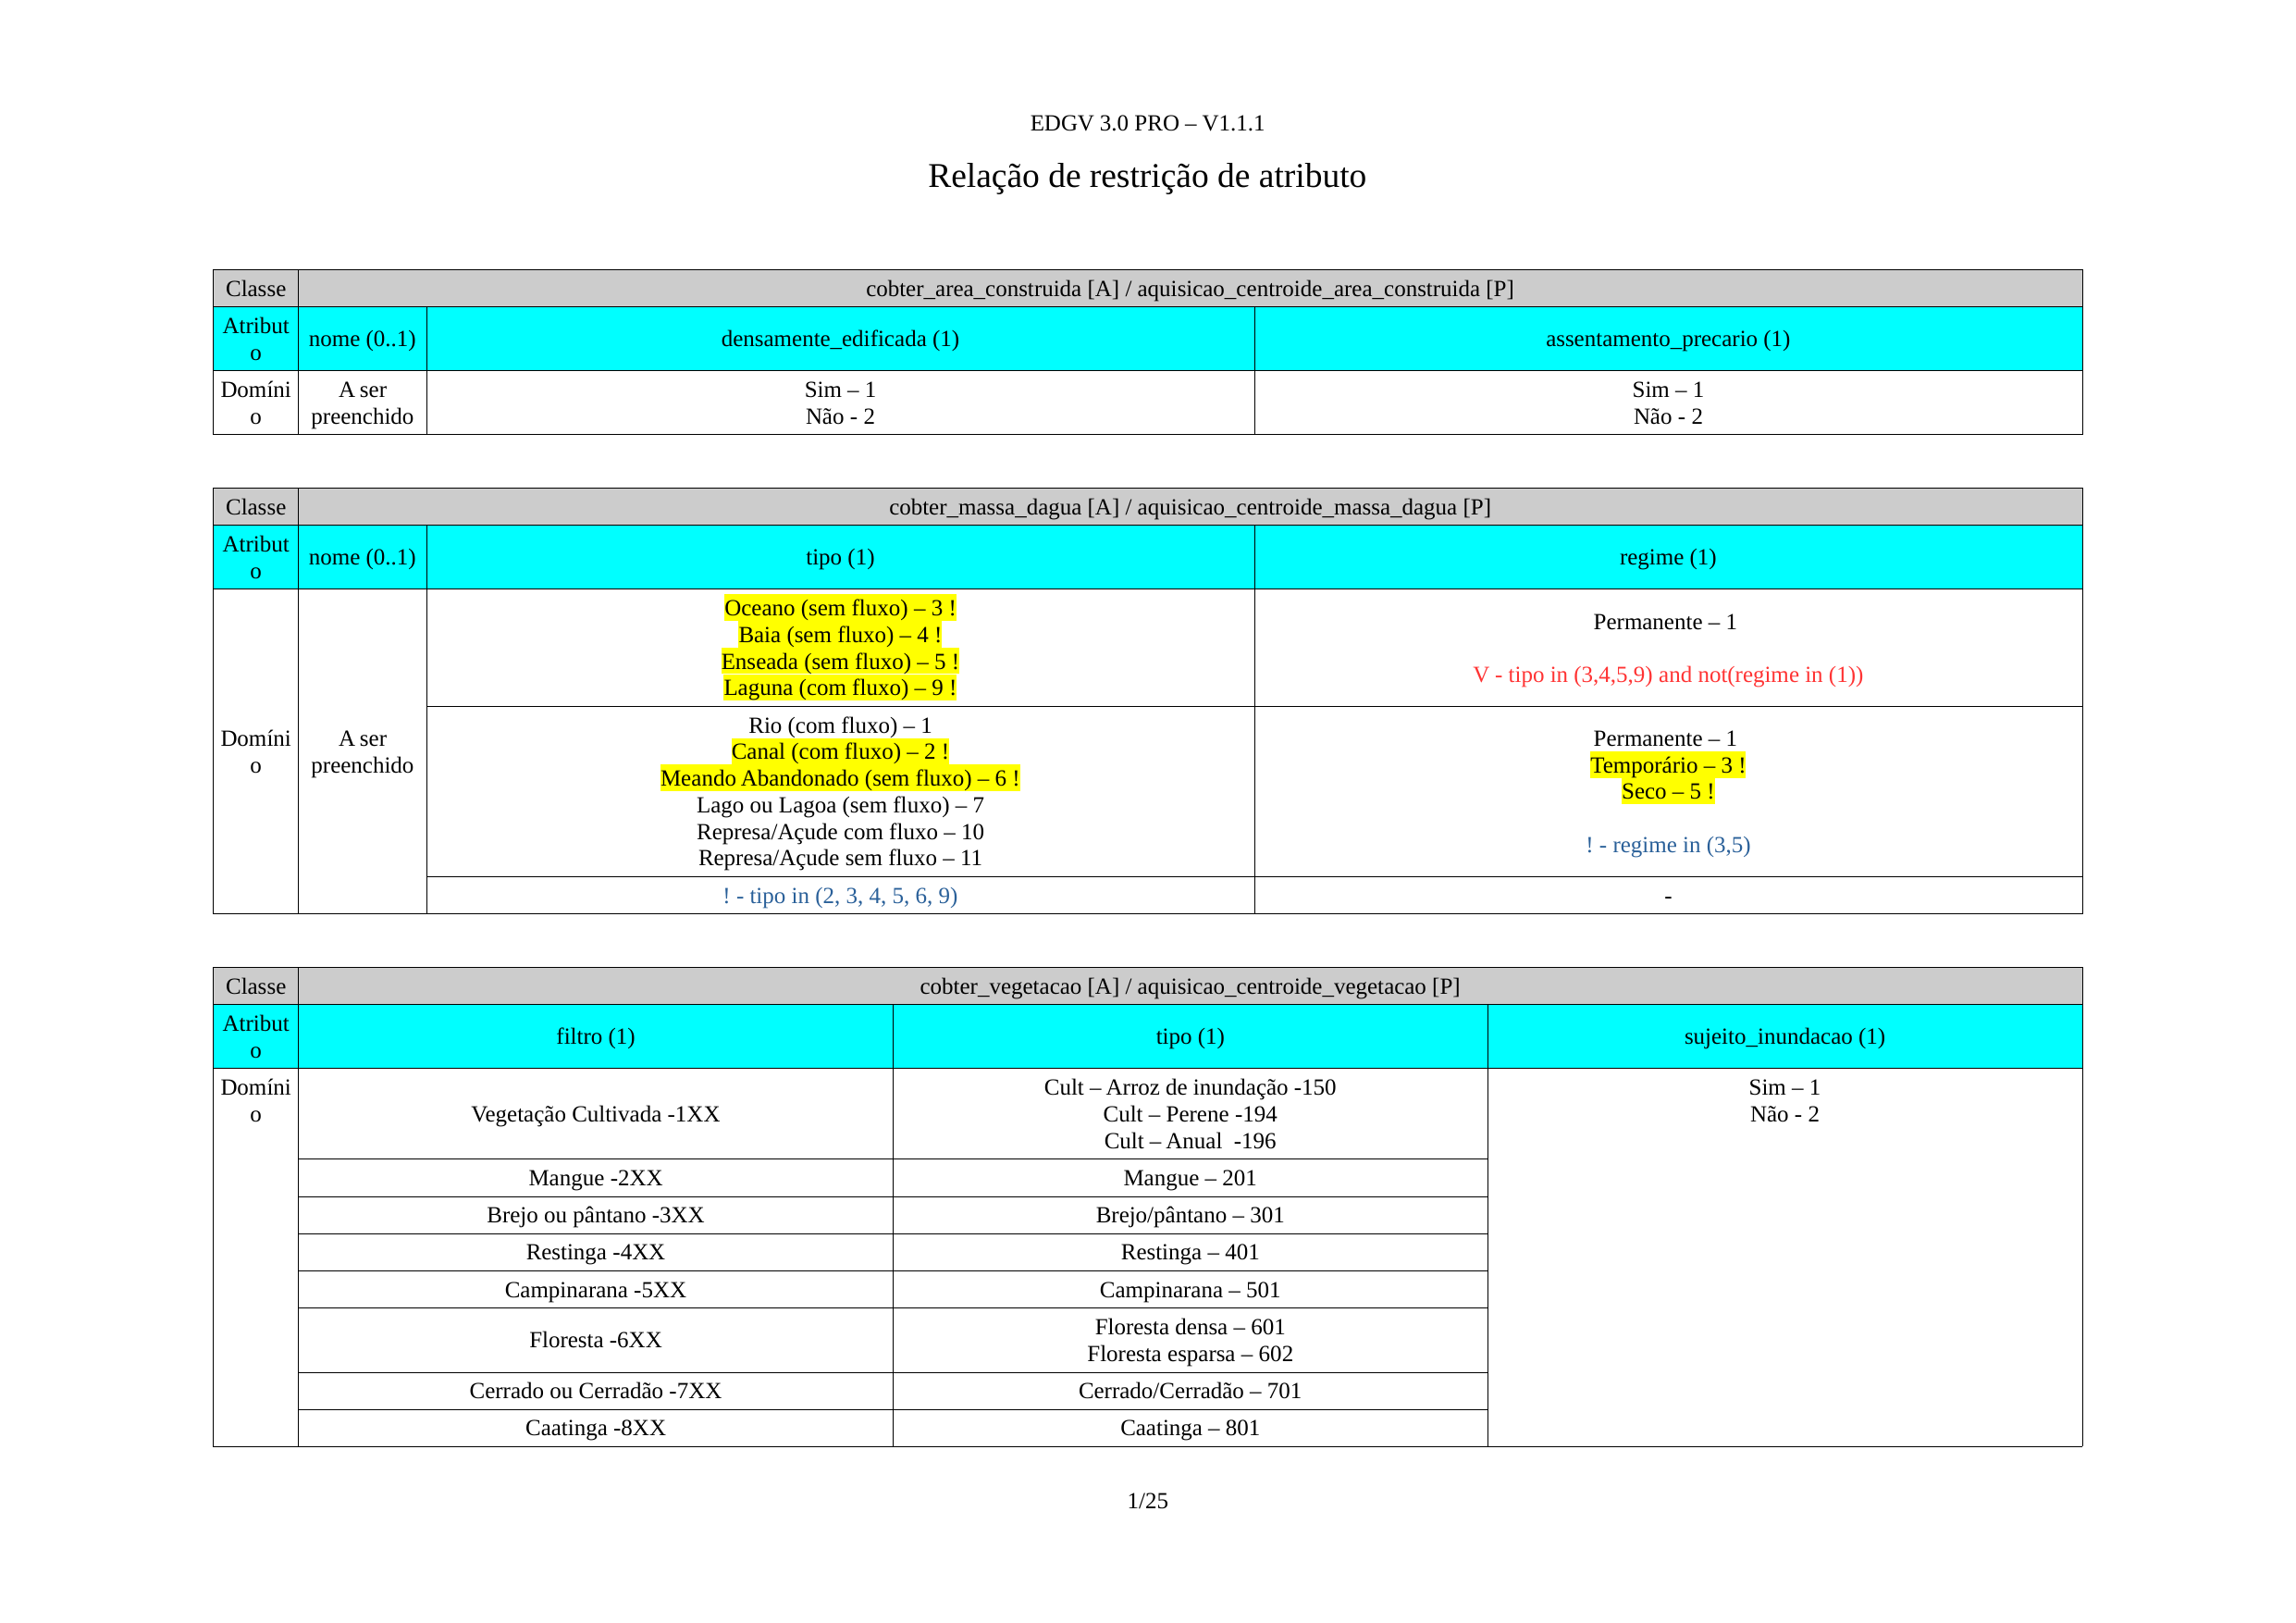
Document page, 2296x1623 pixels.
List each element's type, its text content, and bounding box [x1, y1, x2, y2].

table_cell Cerrado ou Cerradão -7XX [299, 1373, 893, 1409]
table_cell Brejo/pântano – 301 [894, 1197, 1487, 1233]
table_cell Campinarana -5XX [299, 1271, 893, 1307]
table_cell Sim – 1 Não - 2 [427, 371, 1254, 434]
text Relação de restrição de atributo [109, 155, 2186, 194]
table_cell Cult – Arroz de inundação -150 Cult – Perene -194 Cult – Anual -196 [894, 1069, 1487, 1158]
table_cell tipo (1) [894, 1005, 1487, 1068]
table_cell Oceano (sem fluxo) – 3 ! Baia (sem fluxo) – 4 ! Enseada (sem fluxo) – 5 ! Laguna (com fluxo) – 9 ! [427, 589, 1254, 706]
table_cell filtro (1) [299, 1005, 893, 1068]
table_cell Caatinga – 801 [894, 1410, 1487, 1446]
table_cell Cerrado/Cerradão – 701 [894, 1373, 1487, 1409]
table_cell Campinarana – 501 [894, 1271, 1487, 1307]
table_cell Sim – 1 Não - 2 [1488, 1069, 2082, 1446]
table_cell A ser preenchido [299, 371, 426, 434]
table_cell Vegetação Cultivada -1XX [299, 1069, 893, 1158]
table_header Classe [214, 270, 298, 306]
table_cell ! - tipo in (2, 3, 4, 5, 6, 9) [427, 877, 1254, 913]
table_cell nome (0..1) [299, 526, 426, 588]
table_cell Restinga – 401 [894, 1234, 1487, 1270]
table_cell densamente_edificada (1) [427, 307, 1254, 370]
table_cell Atributo [214, 1005, 298, 1068]
table_cell Domínio [214, 371, 298, 434]
table_cell Permanente – 1 V - tipo in (3,4,5,9) and not(regime in (1)) [1255, 589, 2082, 706]
table_cell Brejo ou pântano -3XX [299, 1197, 893, 1233]
table_cell Floresta densa – 601 Floresta esparsa – 602 [894, 1308, 1487, 1371]
table_cell - [1255, 877, 2082, 913]
table_cell Restinga -4XX [299, 1234, 893, 1270]
table_cell nome (0..1) [299, 307, 426, 370]
table_cell tipo (1) [427, 526, 1254, 588]
table_cell Atributo [214, 526, 298, 588]
table_cell regime (1) [1255, 526, 2082, 588]
table_cell assentamento_precario (1) [1255, 307, 2082, 370]
table_cell Mangue – 201 [894, 1159, 1487, 1196]
table_header cobter_massa_dagua [A] / aquisicao_centroide_massa_dagua [P] [299, 489, 2082, 525]
table_cell Floresta -6XX [299, 1308, 893, 1371]
table_cell Domínio [214, 589, 298, 913]
table_cell A ser preenchido [299, 589, 426, 913]
table_cell Domínio [214, 1069, 298, 1446]
text EDGV 3.0 PRO – V1.1.1 [109, 109, 2186, 136]
table_header cobter_area_construida [A] / aquisicao_centroide_area_construida [P] [299, 270, 2082, 306]
table_header Classe [214, 968, 298, 1004]
table_cell Caatinga -8XX [299, 1410, 893, 1446]
table_cell Mangue -2XX [299, 1159, 893, 1196]
table_cell sujeito_inundacao (1) [1488, 1005, 2082, 1068]
table_header Classe [214, 489, 298, 525]
table_cell Atributo [214, 307, 298, 370]
table_cell Permanente – 1 Temporário – 3 ! Seco – 5 ! ! - regime in (3,5) [1255, 707, 2082, 876]
table_cell Sim – 1 Não - 2 [1255, 371, 2082, 434]
table_header cobter_vegetacao [A] / aquisicao_centroide_vegetacao [P] [299, 968, 2082, 1004]
table_cell Rio (com fluxo) – 1 Canal (com fluxo) – 2 ! Meando Abandonado (sem fluxo) – 6 ! Lago ou Lagoa (sem fluxo) – 7 Represa/Açude com fluxo – 10 Represa/Açude sem fluxo – 11 [427, 707, 1254, 876]
